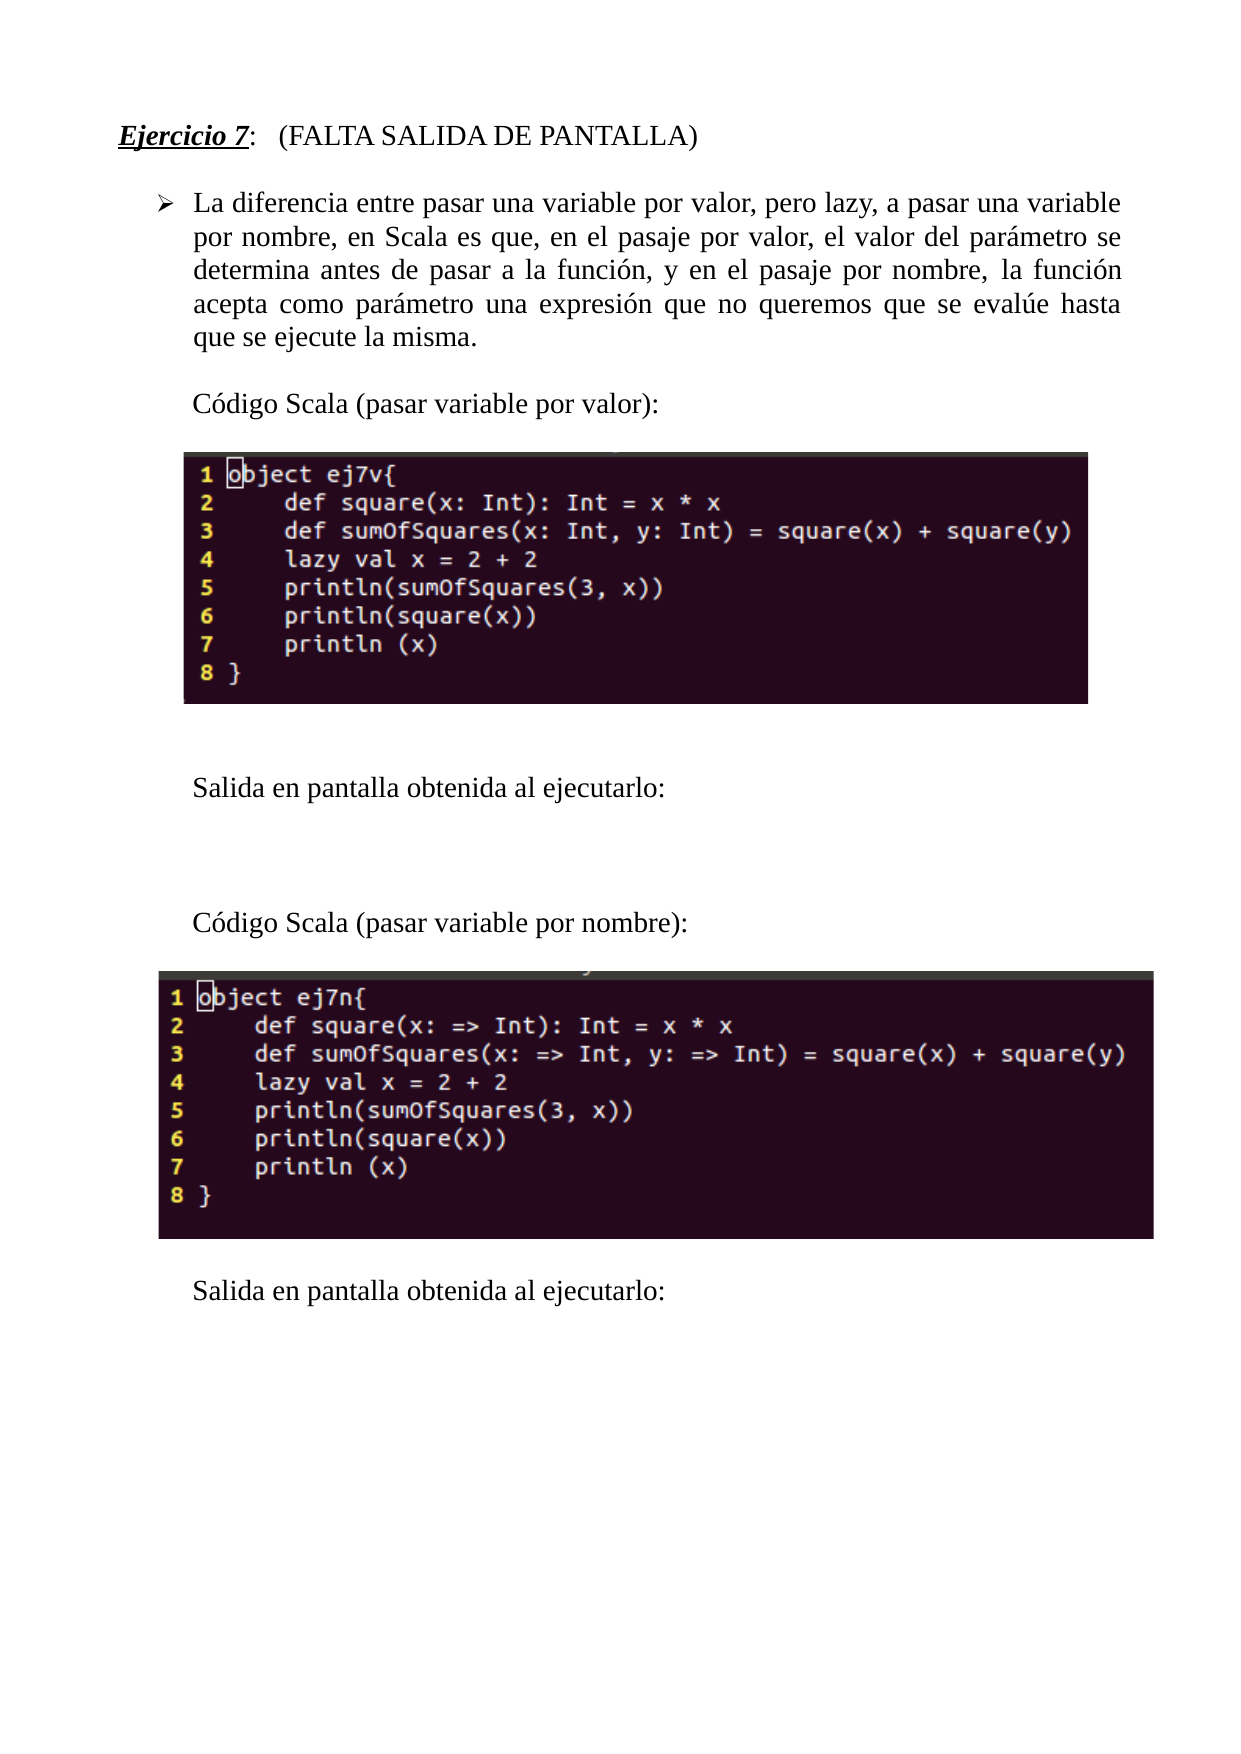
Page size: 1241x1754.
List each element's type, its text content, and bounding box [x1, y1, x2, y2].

text Salida en pantalla obtenida al ejecutarlo: [118, 1273, 1122, 1306]
text Código Scala (pasar variable por valor): [118, 386, 1122, 420]
text Salida en pantalla obtenida al ejecutarlo: [118, 771, 1122, 804]
picture [183, 452, 1089, 704]
list La diferencia entre pasar una variable por valor, pero lazy, a pasar una variable por nombre, en Scala es que, en el pasaje por valor, el valor del parámetro se determina antes de pasar a la función, y en el pasaje por nombre, la función acepta como parámetro una expresión que no queremos que se evalúe hasta que se ejecute la misma. [156, 185, 1122, 353]
picture [158, 971, 1154, 1239]
text Código Scala (pasar variable por nombre): [118, 905, 1122, 938]
text Ejercicio 7: (FALTA SALIDA DE PANTALLA) [118, 118, 1122, 152]
